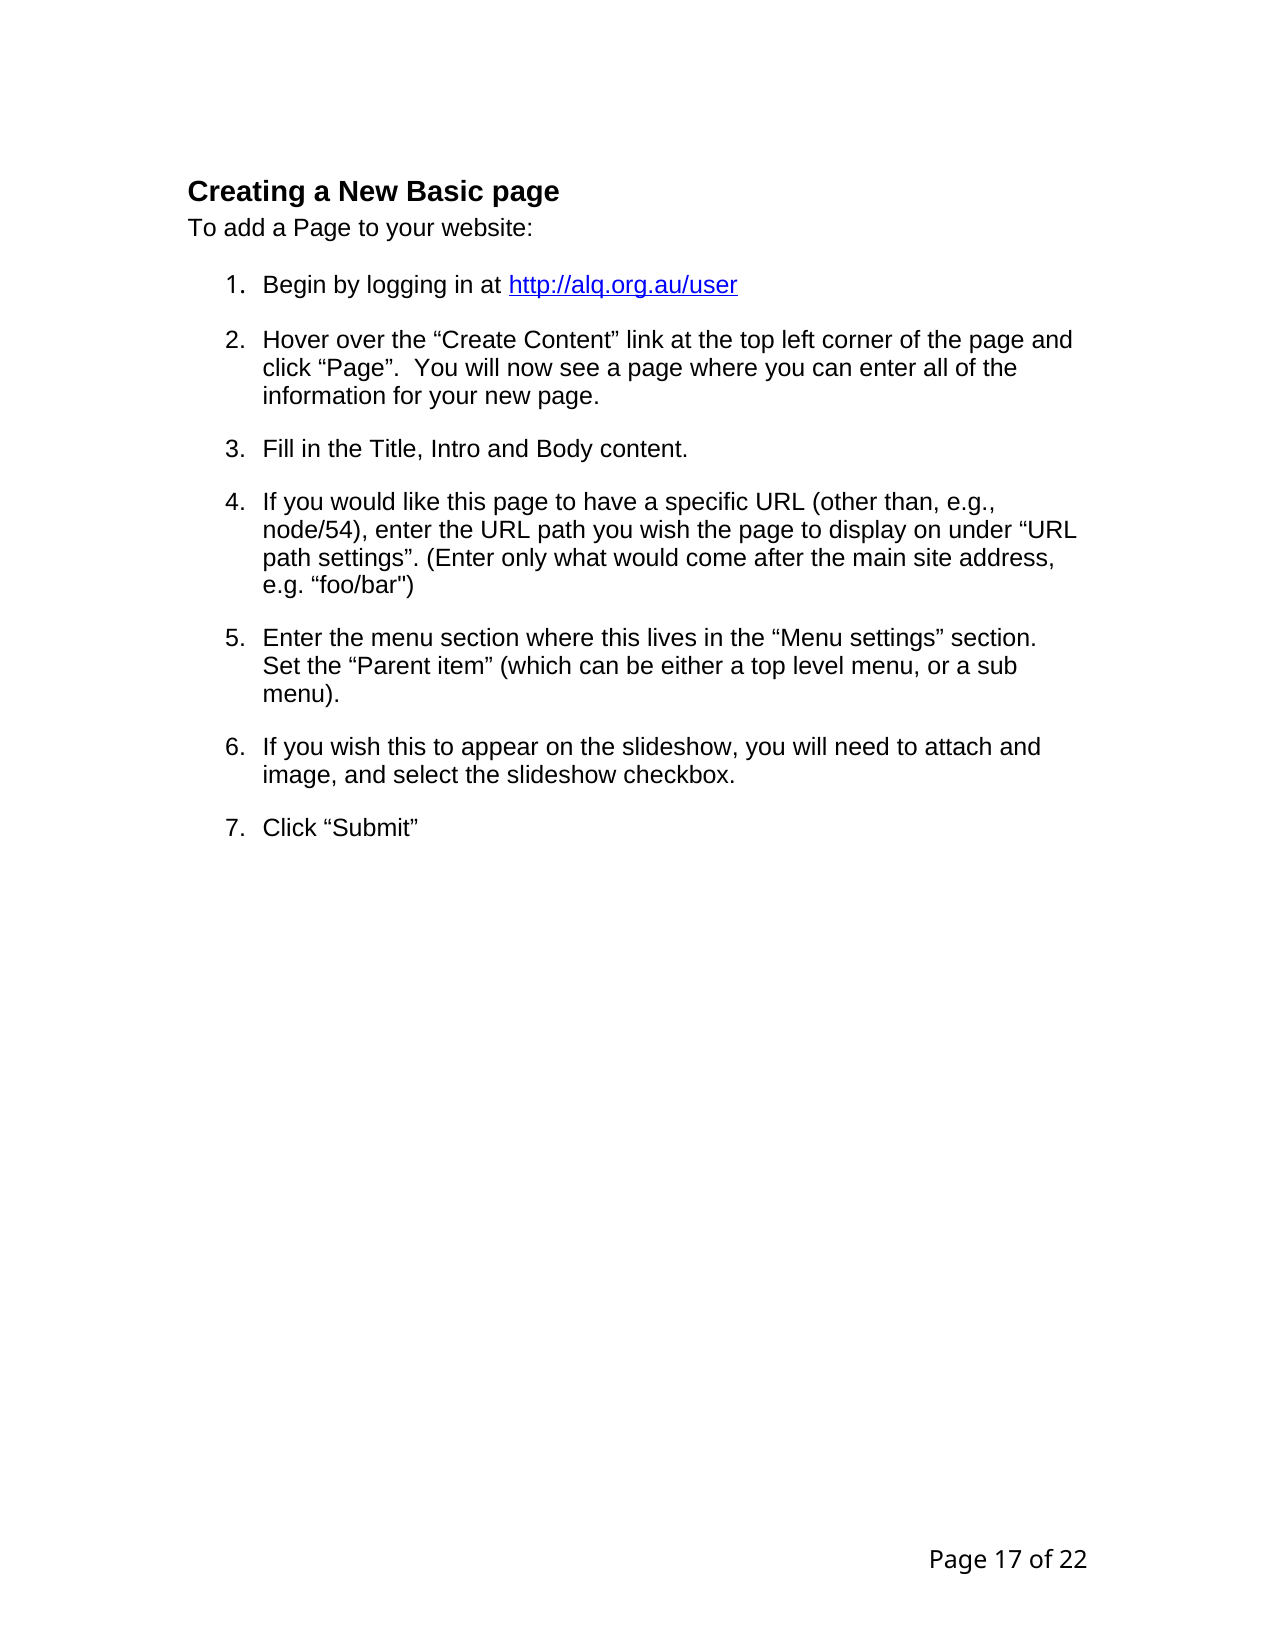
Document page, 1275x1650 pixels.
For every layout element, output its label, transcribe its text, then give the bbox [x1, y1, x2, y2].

text To add a Page to your website: [187, 214, 1087, 242]
list If you would like this page to have a specific URL (other than, e.g., node/54), enter the URL path you wish the page to display on under “URL path settings”. (Enter only what would come after the main site address, e.g. “foo/bar") [225, 487, 1087, 599]
list Hover over the “Create Content” link at the top left corner of the page and click “Page”. You will now see a page where you can enter all of the information for your new page. [225, 326, 1087, 409]
list Begin by logging in at http://alq.org.au/user [225, 267, 1087, 301]
subtitle Creating a New Basic page [187, 175, 1087, 208]
list Enter the menu section where this lives in the “Menu settings” section. Set the “Parent item” (which can be either a top level menu, or a sub menu). [225, 624, 1087, 708]
list Fill in the Title, Intro and Body content. [225, 434, 1087, 462]
list If you wish this to appear on the slideshow, you will need to attach and image, and select the slideshow checkbox. [225, 733, 1087, 789]
list Click “Submit” [225, 814, 1087, 842]
